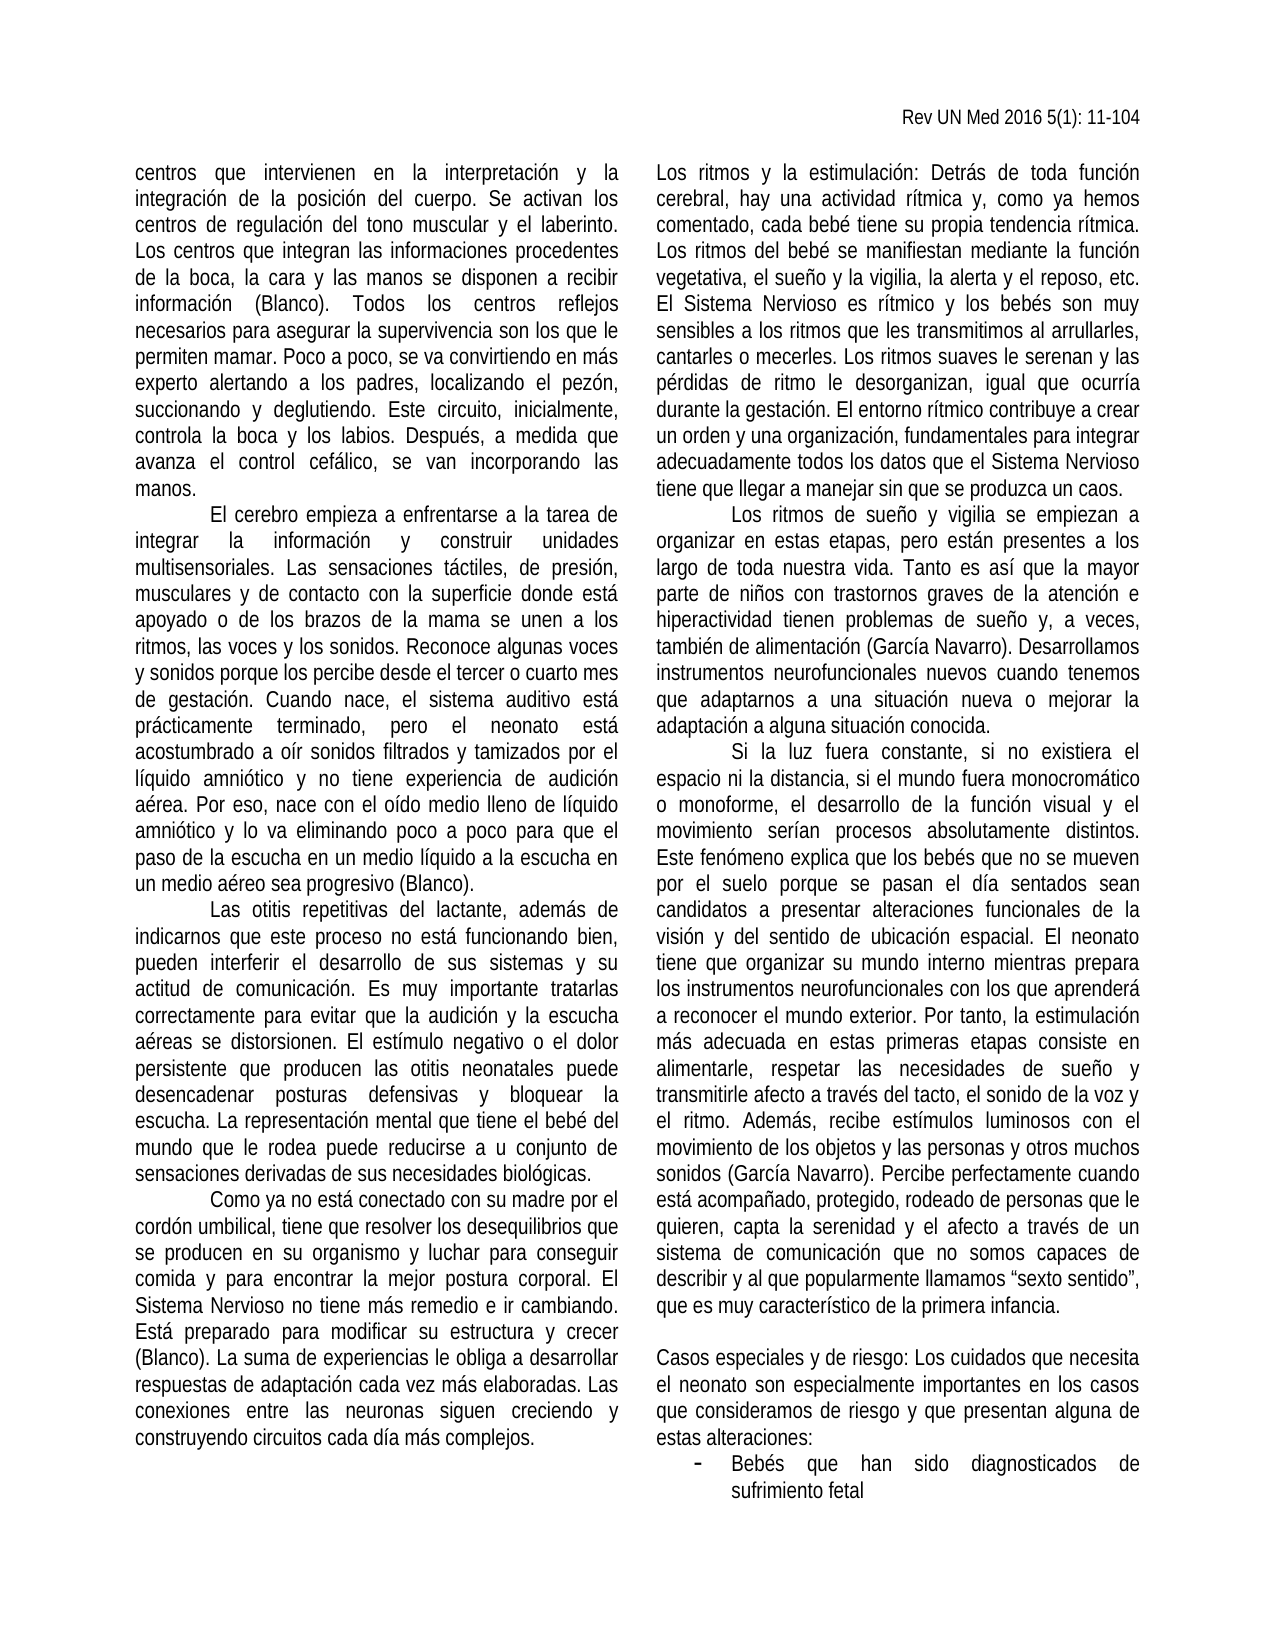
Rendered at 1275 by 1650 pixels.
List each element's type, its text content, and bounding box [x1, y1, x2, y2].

text El cerebro empieza a enfrentarse a la tarea de integrar la información y construir unidades multisensoriales. Las sensaciones táctiles, de presión, musculares y de contacto con la superficie donde está apoyado o de los brazos de la mama se unen a los ritmos, las voces y los sonidos. Reconoce algunas voces y sonidos porque los percibe desde el tercer o cuarto mes de gestación. Cuando nace, el sistema auditivo está prácticamente terminado, pero el neonato está acostumbrado a oír sonidos filtrados y tamizados por el líquido amniótico y no tiene experiencia de audición aérea. Por eso, nace con el oído medio lleno de líquido amniótico y lo va eliminando poco a poco para que el paso de la escucha en un medio líquido a la escucha en un medio aéreo sea progresivo (Blanco). [135, 501, 619, 896]
list Bebés que han sido diagnosticados de sufrimiento fetal [694, 1450, 1140, 1503]
text Los ritmos y la estimulación: Detrás de toda función cerebral, hay una actividad rítmica y, como ya hemos comentado, cada bebé tiene su propia tendencia rítmica. Los ritmos del bebé se manifiestan mediante la función vegetativa, el sueño y la vigilia, la alerta y el reposo, etc. El Sistema Nervioso es rítmico y los bebés son muy sensibles a los ritmos que les transmitimos al arrullarles, cantarles o mecerles. Los ritmos suaves le serenan y las pérdidas de ritmo le desorganizan, igual que ocurría durante la gestación. El entorno rítmico contribuye a crear un orden y una organización, fundamentales para integrar adecuadamente todos los datos que el Sistema Nervioso tiene que llegar a manejar sin que se produzca un caos. [656, 158, 1140, 501]
text centros que intervienen en la interpretación y la integración de la posición del cuerpo. Se activan los centros de regulación del tono muscular y el laberinto. Los centros que integran las informaciones procedentes de la boca, la cara y las manos se disponen a recibir información (Blanco). Todos los centros reflejos necesarios para asegurar la supervivencia son los que le permiten mamar. Poco a poco, se va convirtiendo en más experto alertando a los padres, localizando el pezón, succionando y deglutiendo. Este circuito, inicialmente, controla la boca y los labios. Después, a medida que avanza el control cefálico, se van incorporando las manos. [135, 158, 619, 501]
text Casos especiales y de riesgo: Los cuidados que necesita el neonato son especialmente importantes en los casos que consideramos de riesgo y que presentan alguna de estas alteraciones: [656, 1344, 1140, 1450]
text Las otitis repetitivas del lactante, además de indicarnos que este proceso no está funcionando bien, pueden interferir el desarrollo de sus sistemas y su actitud de comunicación. Es muy importante tratarlas correctamente para evitar que la audición y la escucha aéreas se distorsionen. El estímulo negativo o el dolor persistente que producen las otitis neonatales puede desencadenar posturas defensivas y bloquear la escucha. La representación mental que tiene el bebé del mundo que le rodea puede reducirse a u conjunto de sensaciones derivadas de sus necesidades biológicas. [135, 896, 619, 1186]
text Si la luz fuera constante, si no existiera el espacio ni la distancia, si el mundo fuera monocromático o monoforme, el desarrollo de la función visual y el movimiento serían procesos absolutamente distintos. Este fenómeno explica que los bebés que no se mueven por el suelo porque se pasan el día sentados sean candidatos a presentar alteraciones funcionales de la visión y del sentido de ubicación espacial. El neonato tiene que organizar su mundo interno mientras prepara los instrumentos neurofuncionales con los que aprenderá a reconocer el mundo exterior. Por tanto, la estimulación más adecuada en estas primeras etapas consiste en alimentarle, respetar las necesidades de sueño y transmitirle afecto a través del tacto, el sonido de la voz y el ritmo. Además, recibe estímulos luminosos con el movimiento de los objetos y las personas y otros muchos sonidos (García Navarro). Percibe perfectamente cuando está acompañado, protegido, rodeado de personas que le quieren, capta la serenidad y el afecto a través de un sistema de comunicación que no somos capaces de describir y al que popularmente llamamos “sexto sentido”, que es muy característico de la primera infancia. [656, 738, 1140, 1318]
text Como ya no está conectado con su madre por el cordón umbilical, tiene que resolver los desequilibrios que se producen en su organismo y luchar para conseguir comida y para encontrar la mejor postura corporal. El Sistema Nervioso no tiene más remedio e ir cambiando. Está preparado para modificar su estructura y crecer (Blanco). La suma de experiencias le obliga a desarrollar respuestas de adaptación cada vez más elaboradas. Las conexiones entre las neuronas siguen creciendo y construyendo circuitos cada día más complejos. [135, 1186, 619, 1450]
text Los ritmos de sueño y vigilia se empiezan a organizar en estas etapas, pero están presentes a los largo de toda nuestra vida. Tanto es así que la mayor parte de niños con trastornos graves de la atención e hiperactividad tienen problemas de sueño y, a veces, también de alimentación (García Navarro). Desarrollamos instrumentos neurofuncionales nuevos cuando tenemos que adaptarnos a una situación nueva o mejorar la adaptación a alguna situación conocida. [656, 501, 1140, 738]
